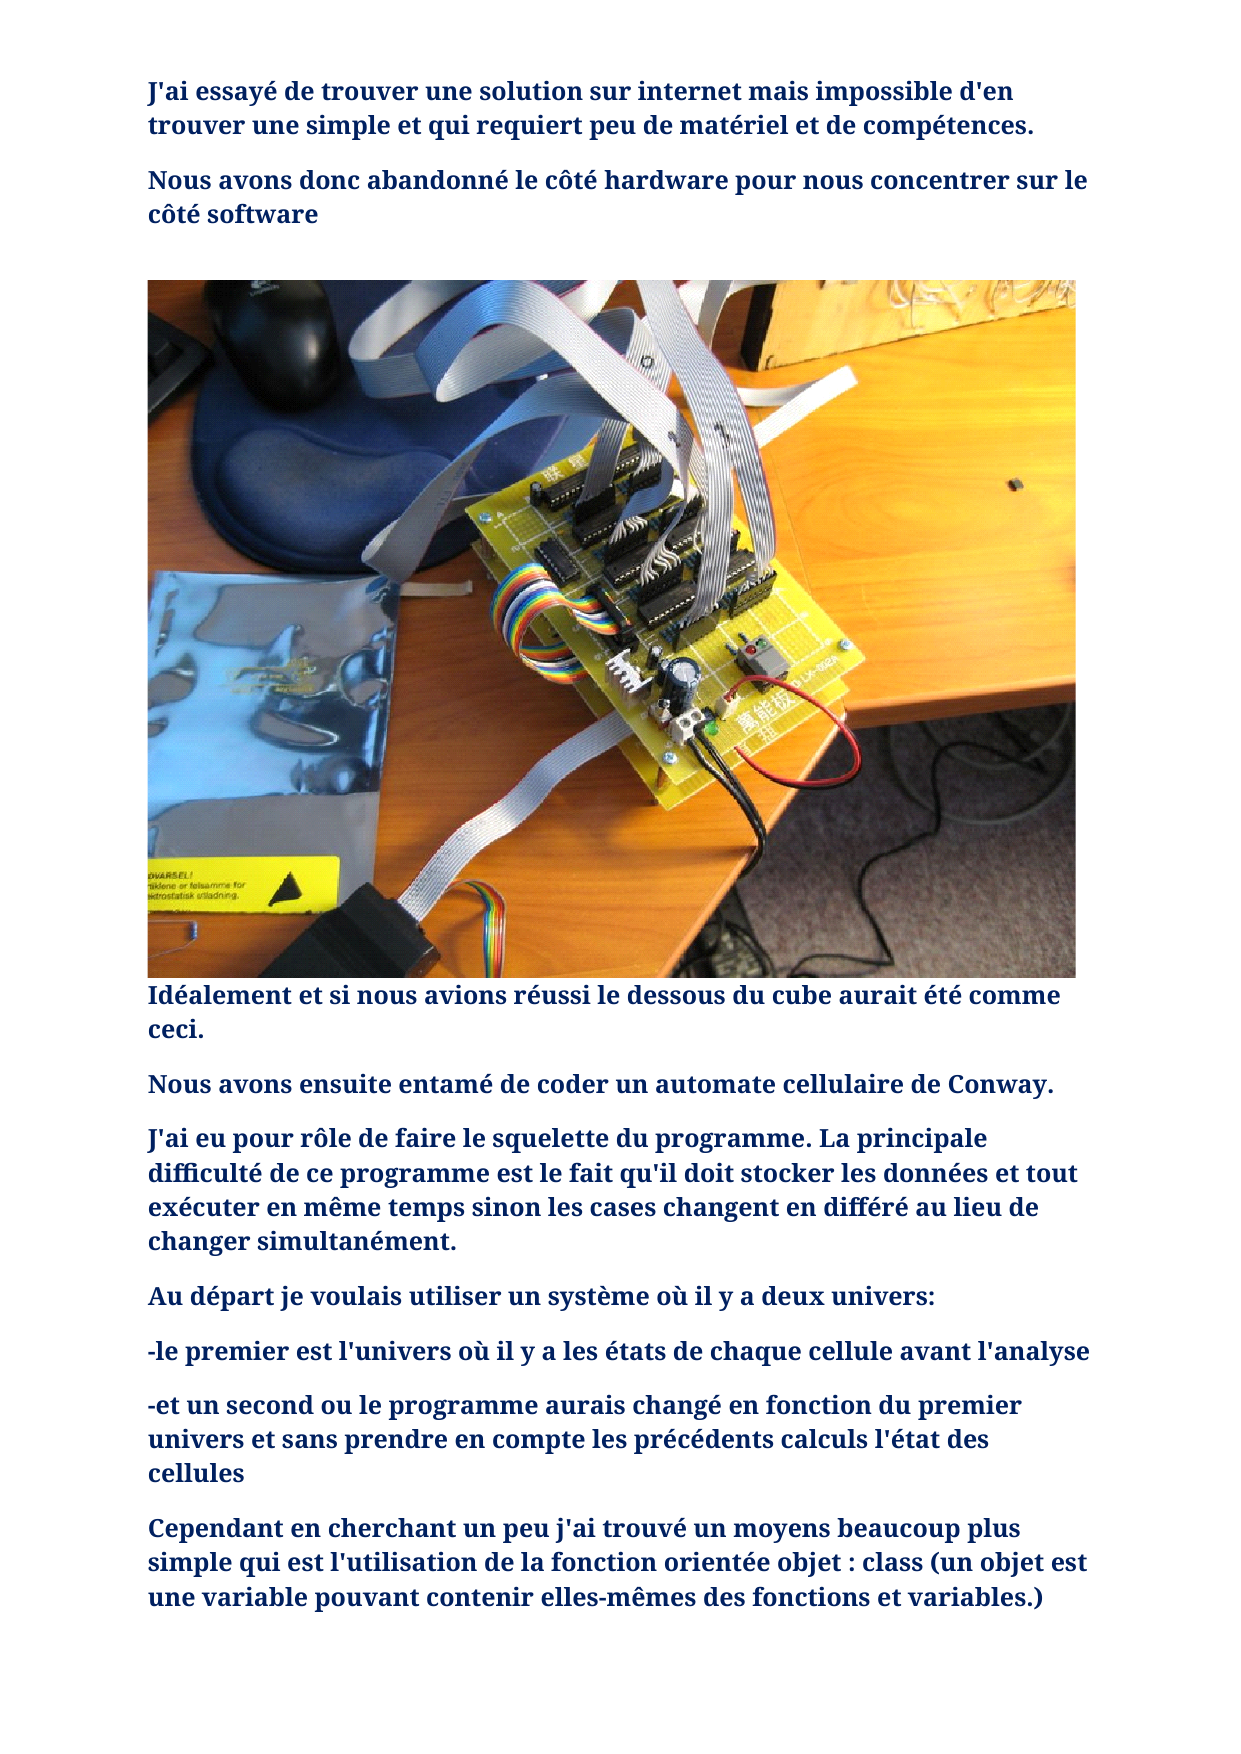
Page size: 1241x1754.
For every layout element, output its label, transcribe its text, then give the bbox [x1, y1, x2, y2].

text Au départ je voulais utiliser un système où il y a deux univers: [148, 1278, 1093, 1312]
text Nous avons donc abandonné le côté hardware pour nous concentrer sur le côté software [148, 163, 1093, 231]
text Idéalement et si nous avions réussi le dessous du cube aurait été comme ceci. [148, 977, 1093, 1045]
text -le premier est l'univers où il y a les états de chaque cellule avant l'analyse [148, 1333, 1093, 1367]
text Nous avons ensuite entamé de coder un automate cellulaire de Conway. [148, 1066, 1093, 1100]
text J'ai eu pour rôle de faire le squelette du programme. La principale difficulté de ce programme est le fait qu'il doit stocker les données et tout exécuter en même temps sinon les cases changent en différé au lieu de changer simultanément. [148, 1121, 1093, 1257]
text Cependant en cherchant un peu j'ai trouvé un moyens beaucoup plus simple qui est l'utilisation de la fonction orientée objet : class (un objet est une variable pouvant contenir elles-mêmes des fonctions et variables.) [148, 1511, 1093, 1613]
text -et un second ou le programme aurais changé en fonction du premier univers et sans prendre en compte les précédents calculs l'état des cellules [148, 1388, 1093, 1490]
text J'ai essayé de trouver une solution sur internet mais impossible d'en trouver une simple et qui requiert peu de matériel et de compétences. [148, 74, 1093, 142]
